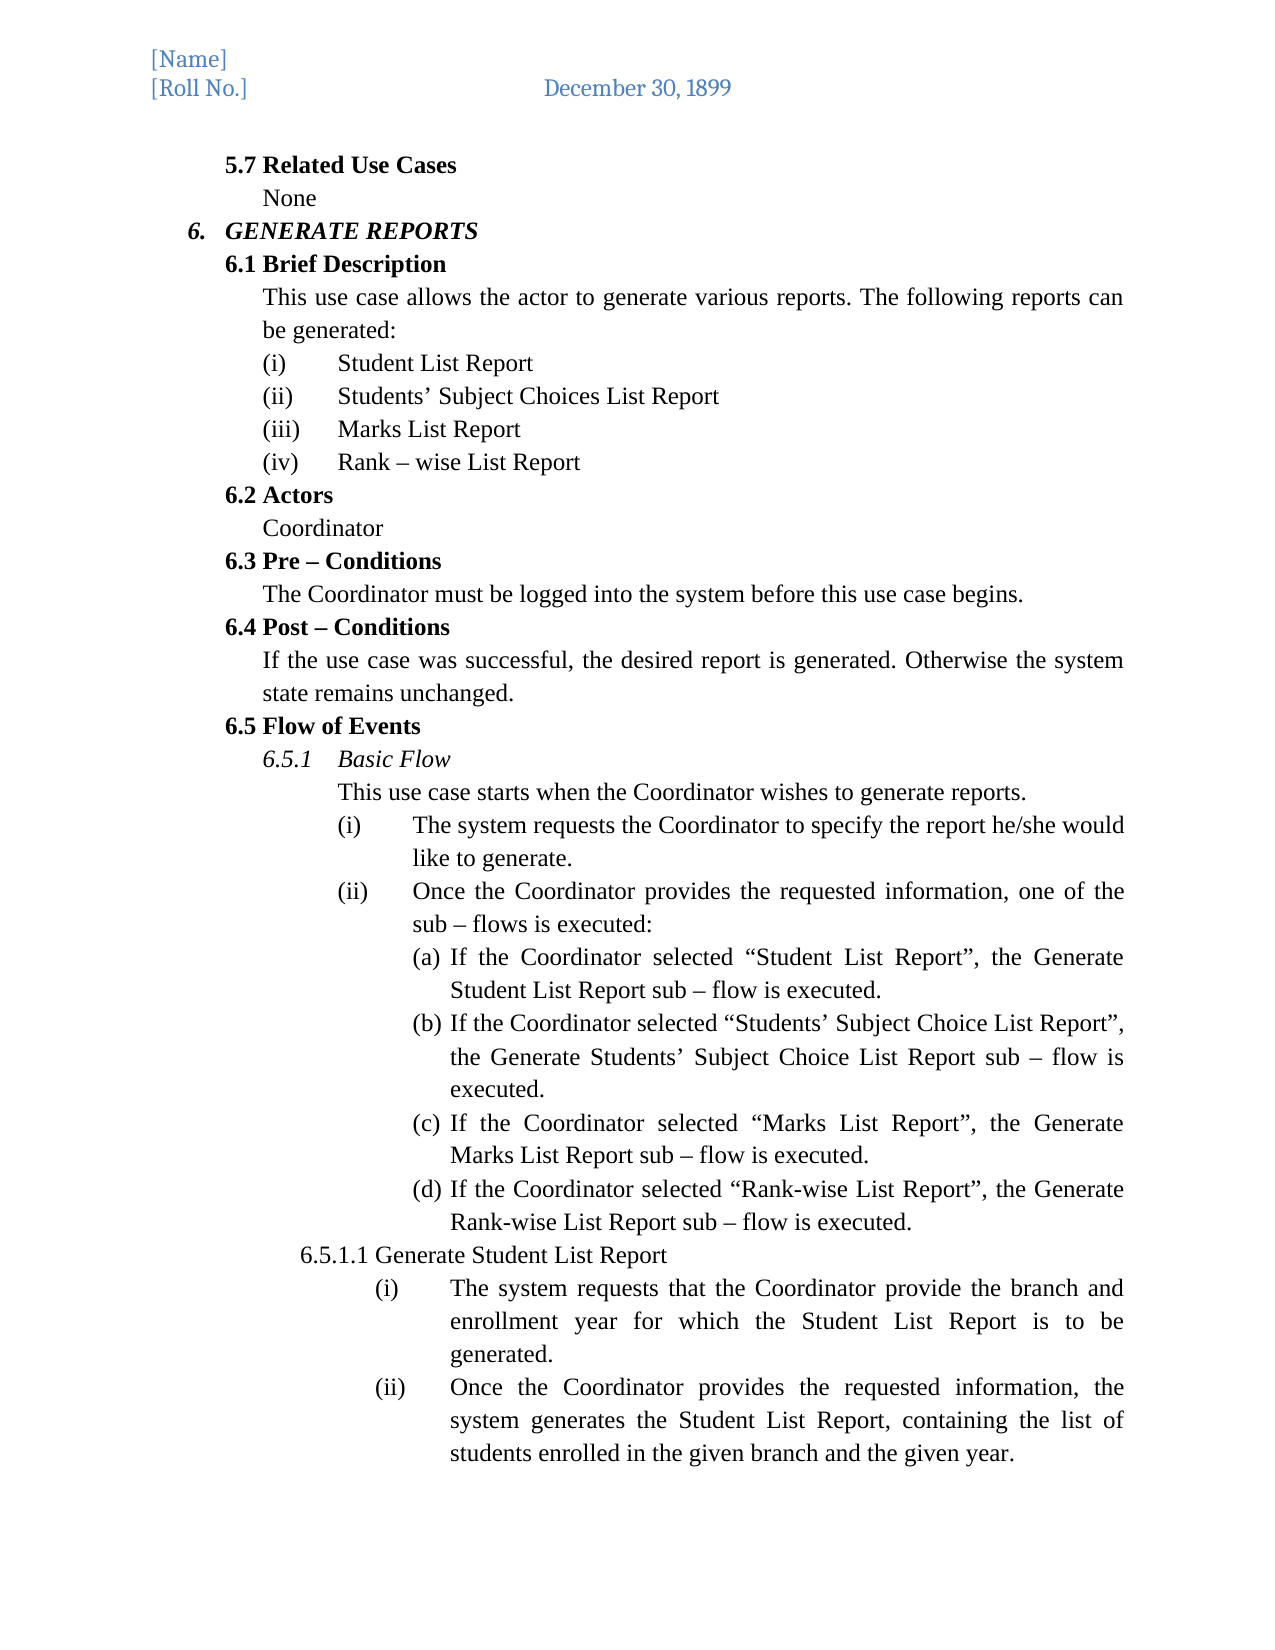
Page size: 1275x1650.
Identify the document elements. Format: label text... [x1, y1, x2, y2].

list Students’ Subject Choices List Report [262, 381, 1125, 410]
list Generate Student List Report [300, 1240, 1125, 1268]
list The system requests that the Coordinator provide the branch and enrollment year for which the Student List Report is to be generated. [375, 1273, 1125, 1367]
list Pre – Conditions [225, 546, 1125, 575]
list This use case starts when the Coordinator wishes to generate reports. [337, 777, 1125, 806]
list The Coordinator must be logged into the system before this use case begins. [262, 579, 1125, 608]
list If the Coordinator selected “Rank-wise List Report”, the Generate Rank-wise List Report sub – flow is executed. [412, 1174, 1125, 1235]
list Basic Flow [262, 744, 1125, 773]
list Flow of Events [225, 711, 1125, 740]
list Related Use Cases [225, 150, 1125, 179]
list The system requests the Coordinator to specify the report he/she would like to generate. [337, 810, 1125, 872]
list Once the Coordinator provides the requested information, one of the sub – flows is executed: [337, 876, 1125, 938]
list Coordinator [262, 513, 1125, 542]
list If the Coordinator selected “Students’ Subject Choice List Report”, the Generate Students’ Subject Choice List Report sub – flow is executed. [412, 1008, 1125, 1103]
list Once the Coordinator provides the requested information, the system generates the Student List Report, containing the list of students enrolled in the given branch and the given year. [375, 1372, 1125, 1467]
list Post – Conditions [225, 612, 1125, 641]
list None [262, 183, 1125, 212]
list Actors [225, 480, 1125, 509]
list If the use case was successful, the desired report is generated. Otherwise the system state remains unchanged. [262, 645, 1125, 707]
list Rank – wise List Report [262, 447, 1125, 476]
list If the Coordinator selected “Marks List Report”, the Generate Marks List Report sub – flow is executed. [412, 1108, 1125, 1169]
list Marks List Report [262, 414, 1125, 443]
list GENERATE REPORTS [187, 216, 1125, 245]
list Brief Description [225, 249, 1125, 278]
list Student List Report [262, 348, 1125, 377]
list This use case allows the actor to generate various reports. The following reports can be generated: [262, 282, 1125, 344]
list If the Coordinator selected “Student List Report”, the Generate Student List Report sub – flow is executed. [412, 942, 1125, 1004]
